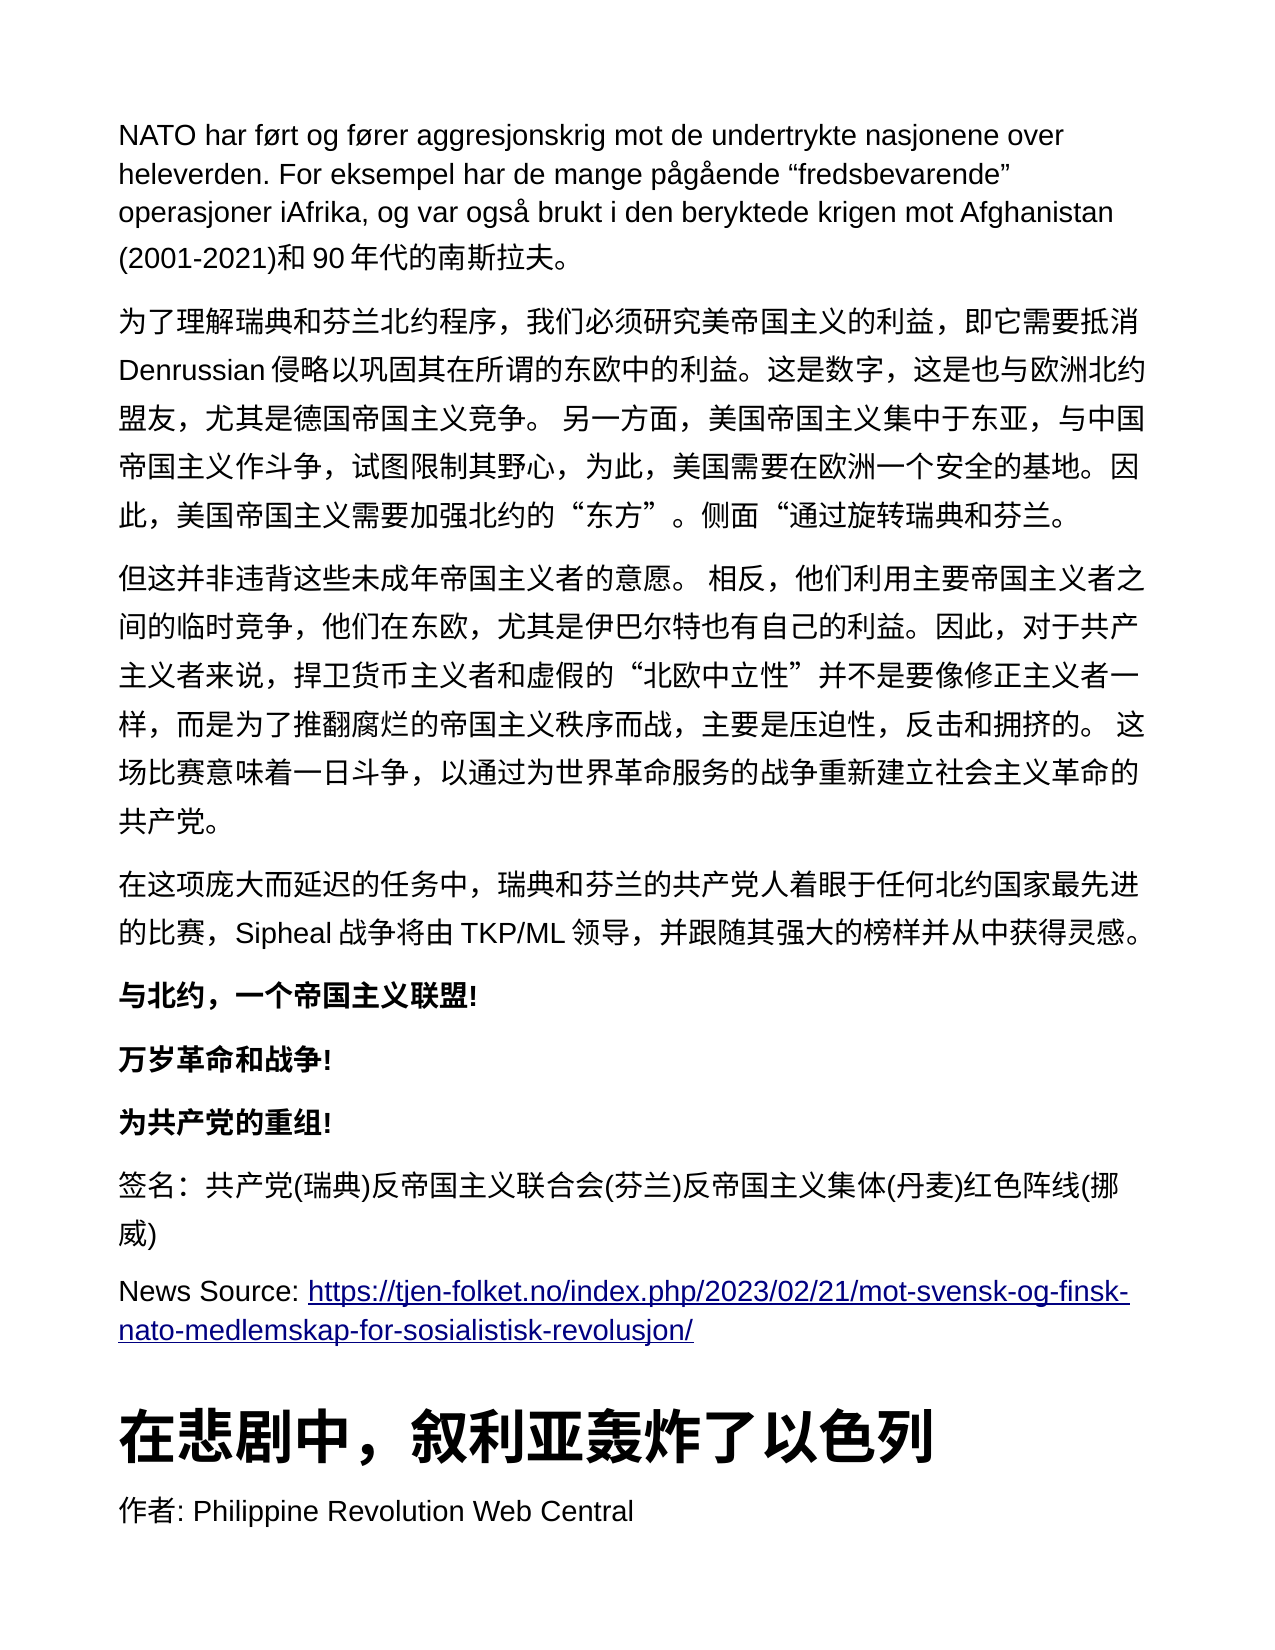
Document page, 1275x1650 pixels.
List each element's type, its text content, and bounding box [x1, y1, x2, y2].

text 为共产党的重组! [118, 1099, 1157, 1141]
text 但这并非违背这些未成年帝国主义者的意愿。 相反，他们利用主要帝国主义者之间的临时竞争，他们在东欧，尤其是伊巴尔特也有自己的利益。因此，对于共产主义者来说，捍卫货币主义者和虚假的“北欧中立性”并不是要像修正主义者一样，而是为了推翻腐烂的帝国主义秩序而战，主要是压迫性，反击和拥挤的。 这场比赛意味着一日斗争，以通过为世界革命服务的战争重新建立社会主义革命的共产党。 [118, 555, 1157, 840]
text 在这项庞大而延迟的任务中，瑞典和芬兰的共产党人着眼于任何北约国家最先进的比赛，Sipheal战争将由TKP/ML领导，并跟随其强大的榜样并从中获得灵感。 [118, 861, 1157, 952]
text News Source: https://tjen-folket.no/index.php/2023/02/21/mot-svensk-og-finsk-nato-medlemskap-for-sosialistisk-revolusjon/ [118, 1274, 1157, 1346]
subtitle 在悲剧中，叙利亚轰炸了以色列 [118, 1391, 1157, 1475]
text 作者: Philippine Revolution Web Central [118, 1488, 1157, 1530]
text 万岁革命和战争! [118, 1036, 1157, 1078]
text 为了理解瑞典和芬兰北约程序，我们必须研究美帝国主义的利益，即它需要抵消Denrussian侵略以巩固其在所谓的东欧中的利益。这是数字，这是也与欧洲北约盟友，尤其是德国帝国主义竞争。 另一方面，美国帝国主义集中于东亚，与中国帝国主义作斗争，试图限制其野心，为此，美国需要在欧洲一个安全的基地。因此，美国帝国主义需要加强北约的“东方”。侧面“通过旋转瑞典和芬兰。 [118, 298, 1157, 534]
text 签名：共产党(瑞典)反帝国主义联合会(芬兰)反帝国主义集体(丹麦)红色阵线(挪威) [118, 1162, 1157, 1253]
text NATO har ført og fører aggresjonskrig mot de undertrykte nasjonene over heleverden. For eksempel har de mange pågående “fredsbevarende” operasjoner iAfrika, og var også brukt i den beryktede krigen mot Afghanistan (2001-2021)和90年代的南斯拉夫。 [118, 118, 1157, 277]
text 与北约，一个帝国主义联盟! [118, 973, 1157, 1015]
